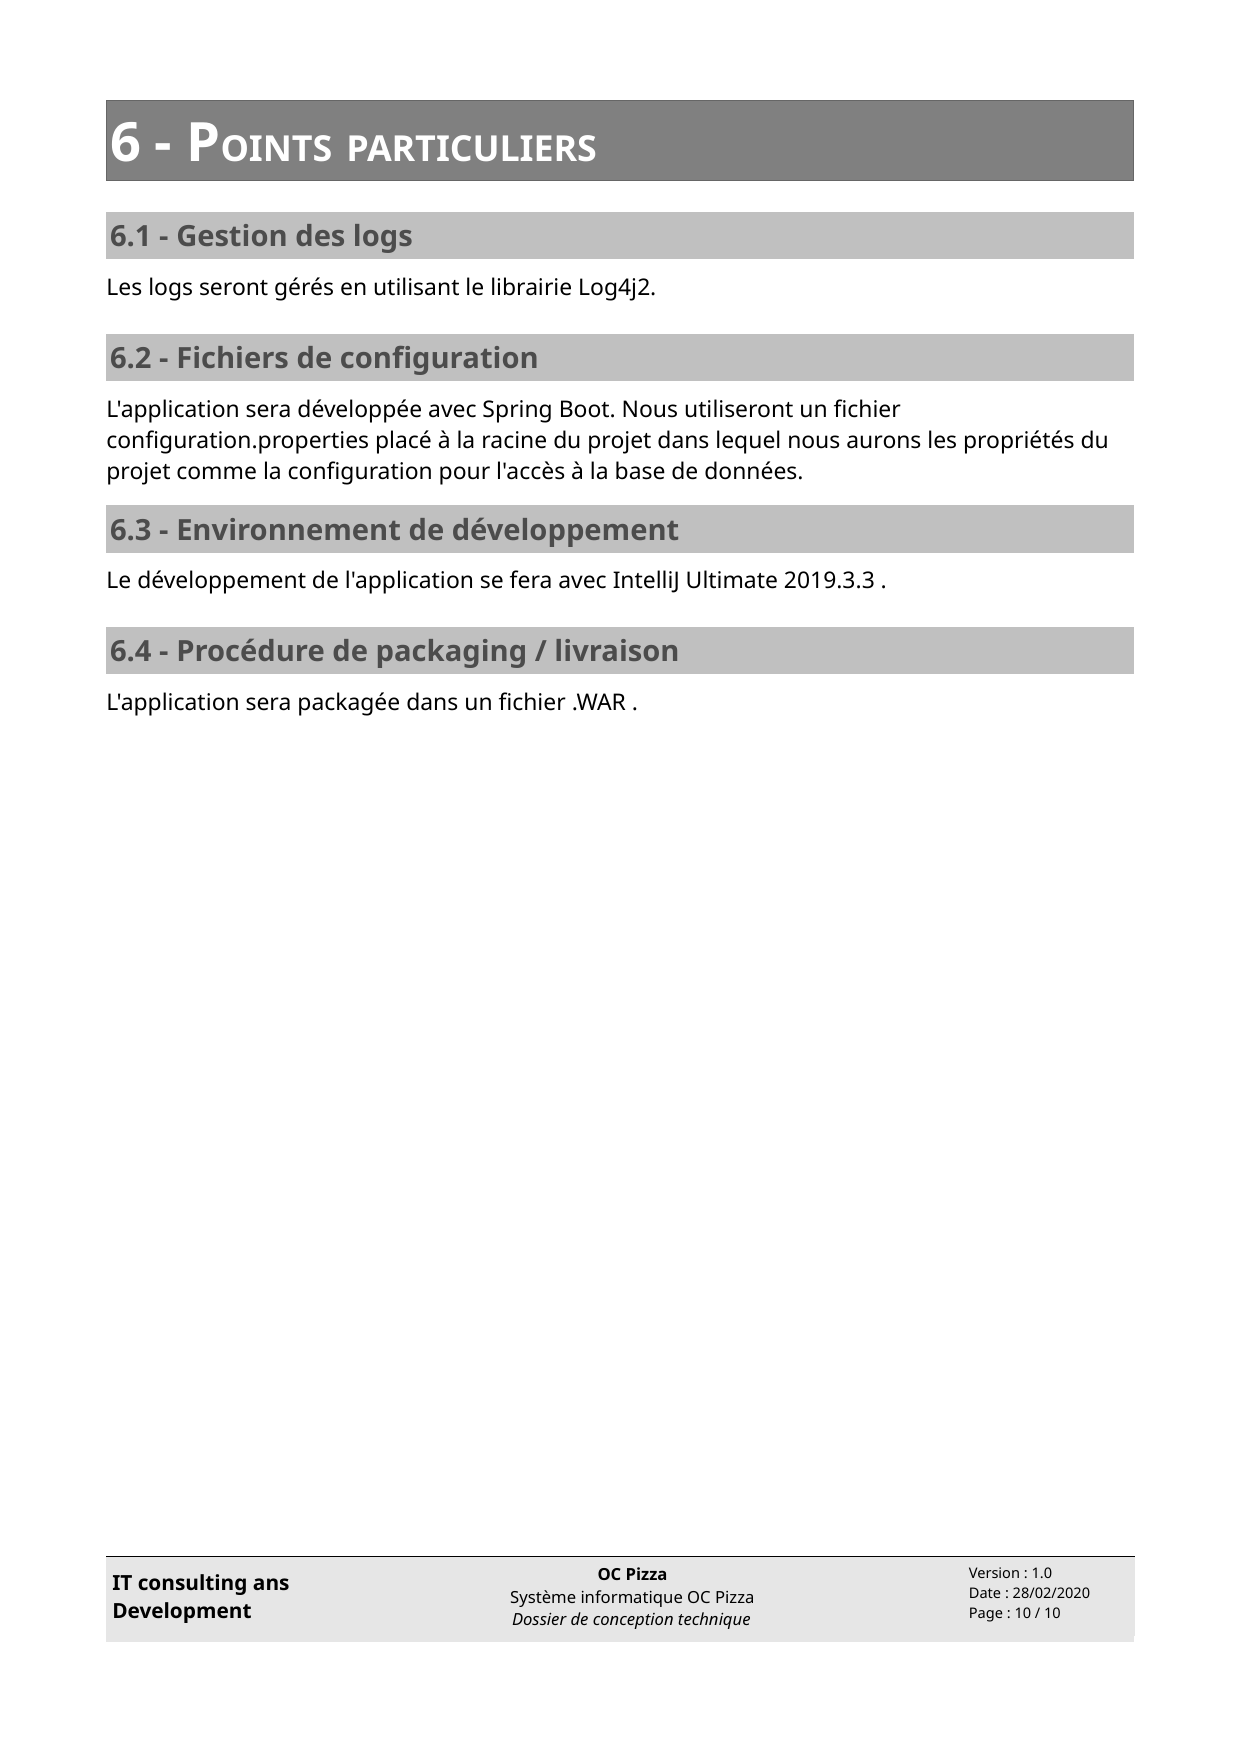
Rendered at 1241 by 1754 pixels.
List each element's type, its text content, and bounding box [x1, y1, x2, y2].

text L'application sera packagée dans un fichier .WAR . [106, 686, 1134, 717]
text Les logs seront gérés en utilisant le librairie Log4j2. [106, 271, 1134, 302]
subtitle Points particuliers [107, 101, 1133, 180]
subtitle Gestion des logs [107, 213, 1133, 258]
subtitle Procédure de packaging / livraison [107, 628, 1133, 673]
subtitle Fichiers de configuration [107, 335, 1133, 380]
text L'application sera développée avec Spring Boot. Nous utiliseront un fichier configuration.properties placé à la racine du projet dans lequel nous aurons les propriétés du projet comme la configuration pour l'accès à la base de données. [106, 393, 1134, 487]
subtitle Environnement de développement [107, 506, 1133, 552]
text Le développement de l'application se fera avec IntelliJ Ultimate 2019.3.3 . [106, 564, 1134, 596]
